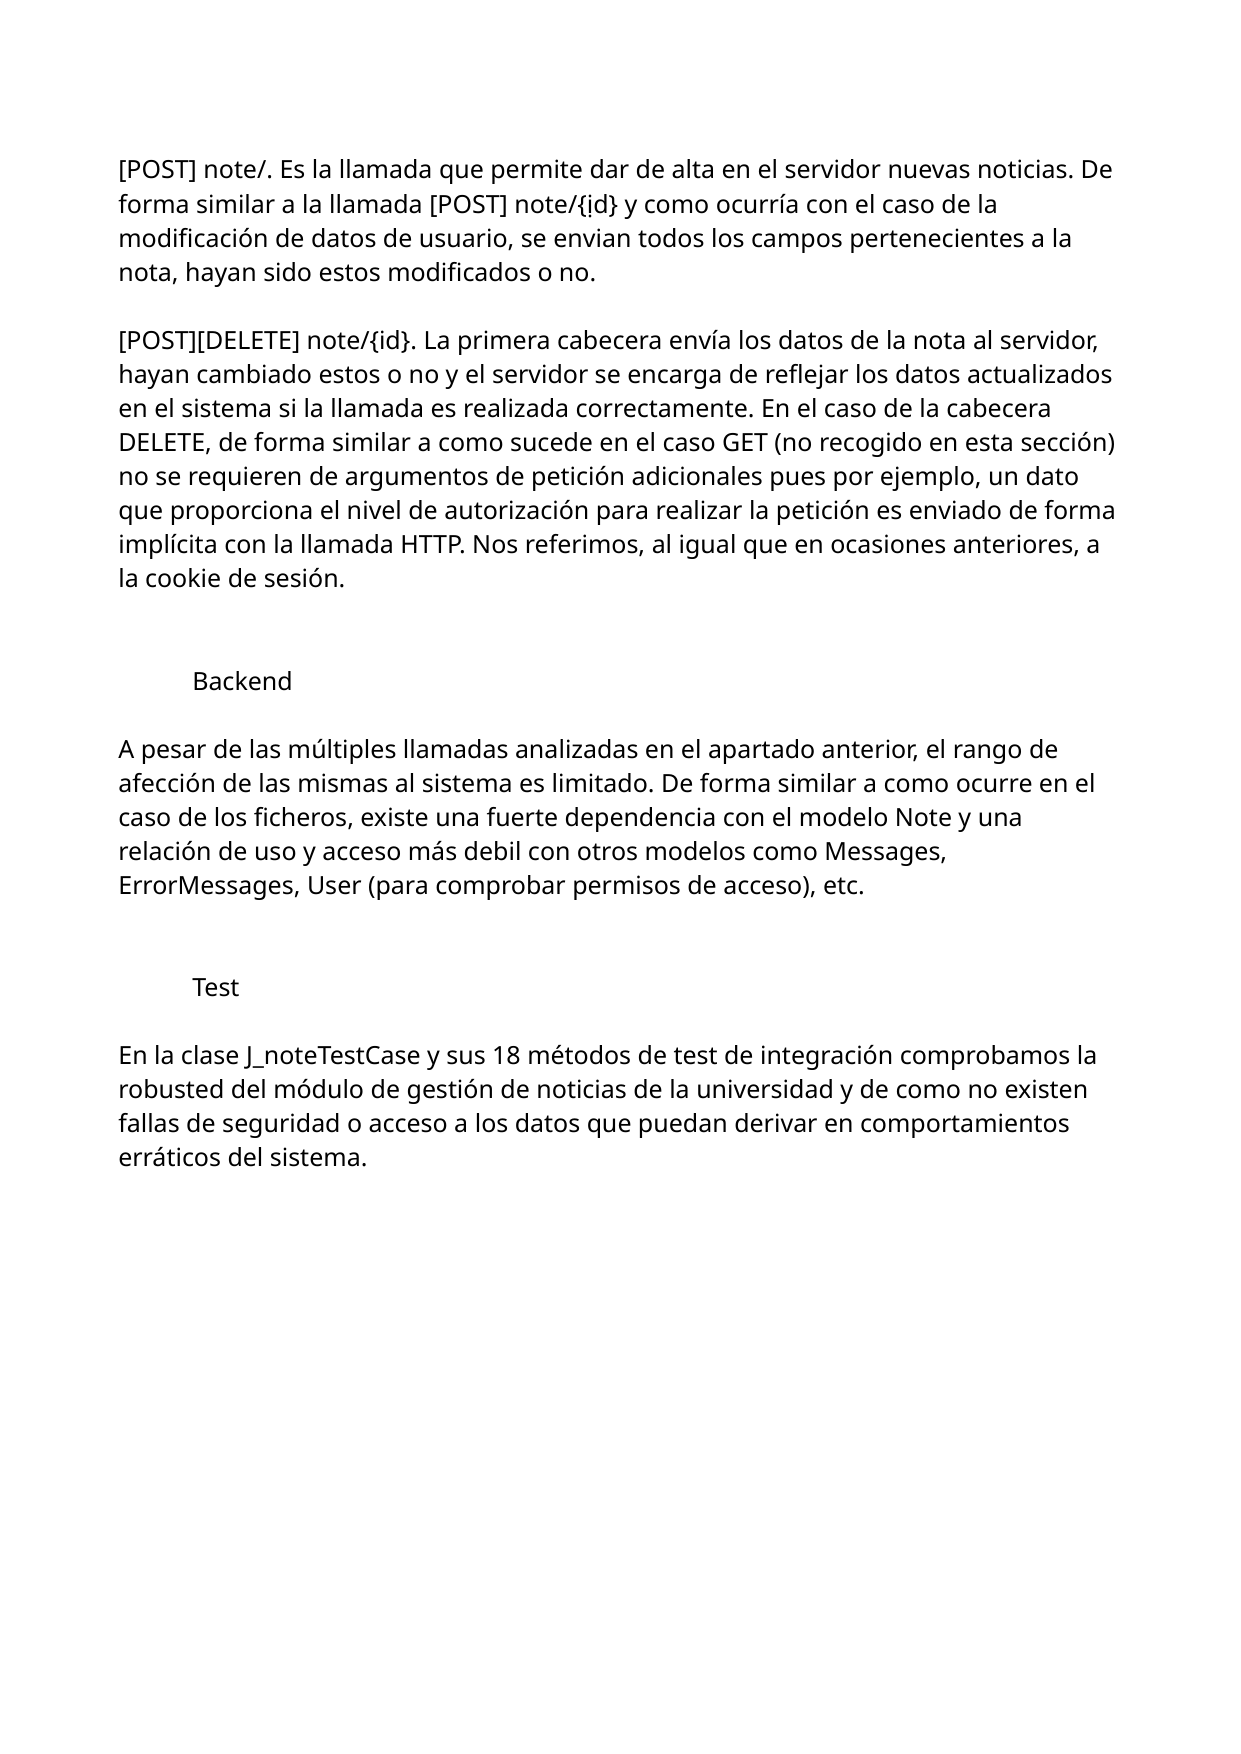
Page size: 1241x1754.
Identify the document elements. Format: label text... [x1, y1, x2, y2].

text [POST][DELETE] note/{id}. La primera cabecera envía los datos de la nota al servidor, hayan cambiado estos o no y el servidor se encarga de reflejar los datos actualizados en el sistema si la llamada es realizada correctamente. En el caso de la cabecera DELETE, de forma similar a como sucede en el caso GET (no recogido en esta sección) no se requieren de argumentos de petición adicionales pues por ejemplo, un dato que proporciona el nivel de autorización para realizar la petición es enviado de forma implícita con la llamada HTTP. Nos referimos, al igual que en ocasiones anteriores, a la cookie de sesión. [118, 322, 1122, 595]
text A pesar de las múltiples llamadas analizadas en el apartado anterior, el rango de afección de las mismas al sistema es limitado. De forma similar a como ocurre en el caso de los ficheros, existe una fuerte dependencia con el modelo Note y una relación de uso y acceso más debil con otros modelos como Messages, ErrorMessages, User (para comprobar permisos de acceso), etc. [118, 731, 1122, 902]
text Backend [118, 663, 1122, 697]
text En la clase J_noteTestCase y sus 18 métodos de test de integración comprobamos la robusted del módulo de gestión de noticias de la universidad y de como no existen fallas de seguridad o acceso a los datos que puedan derivar en comportamientos erráticos del sistema. [118, 1038, 1122, 1174]
text Test [118, 970, 1122, 1004]
text [POST] note/. Es la llamada que permite dar de alta en el servidor nuevas noticias. De forma similar a la llamada [POST] note/{ịd} y como ocurría con el caso de la modificación de datos de usuario, se envian todos los campos pertenecientes a la nota, hayan sido estos modificados o no. [118, 152, 1122, 288]
